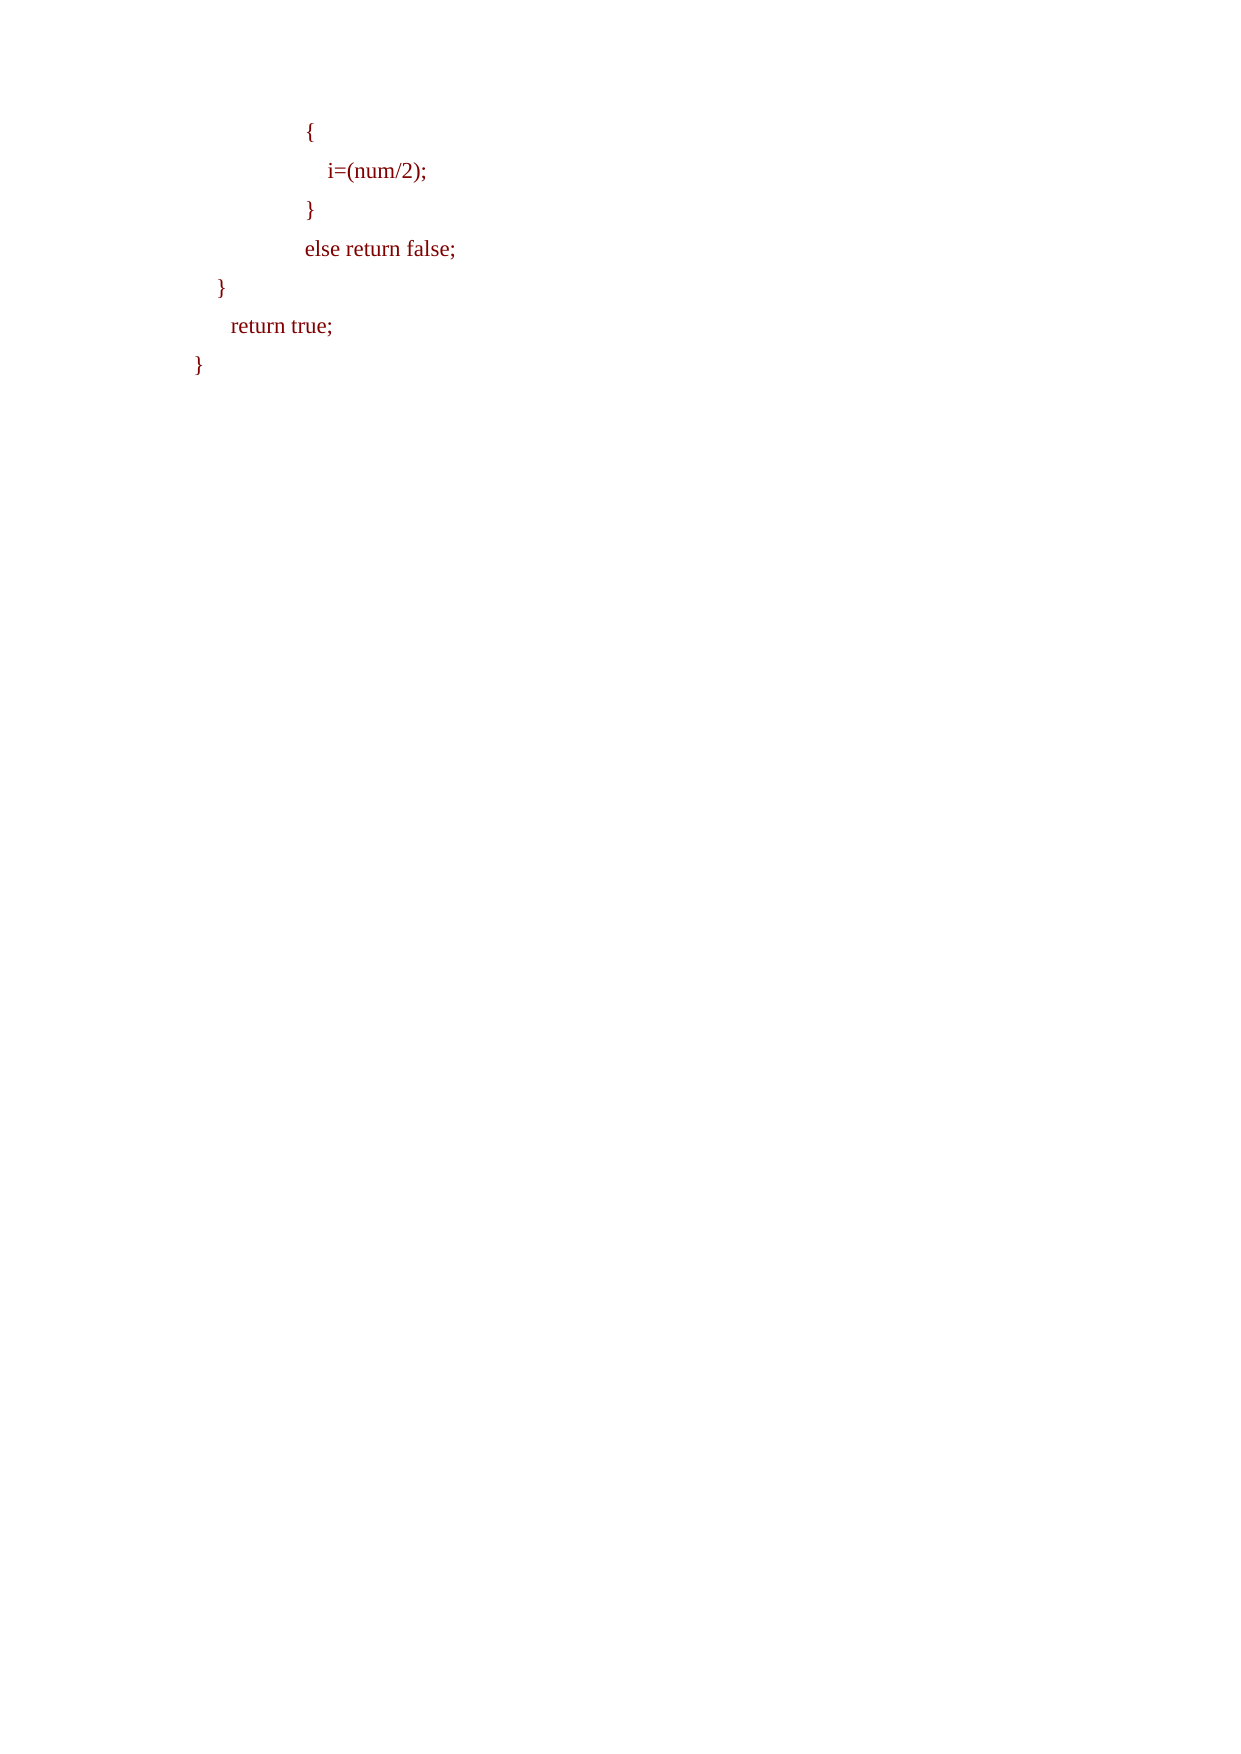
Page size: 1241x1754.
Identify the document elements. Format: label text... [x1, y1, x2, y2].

text { [193, 118, 1122, 144]
text } [193, 273, 1122, 300]
text } [193, 196, 1122, 222]
text } [193, 351, 1122, 378]
text else return false; [193, 235, 1122, 261]
text i=(num/2); [193, 157, 1122, 183]
text return true; [193, 312, 1122, 339]
